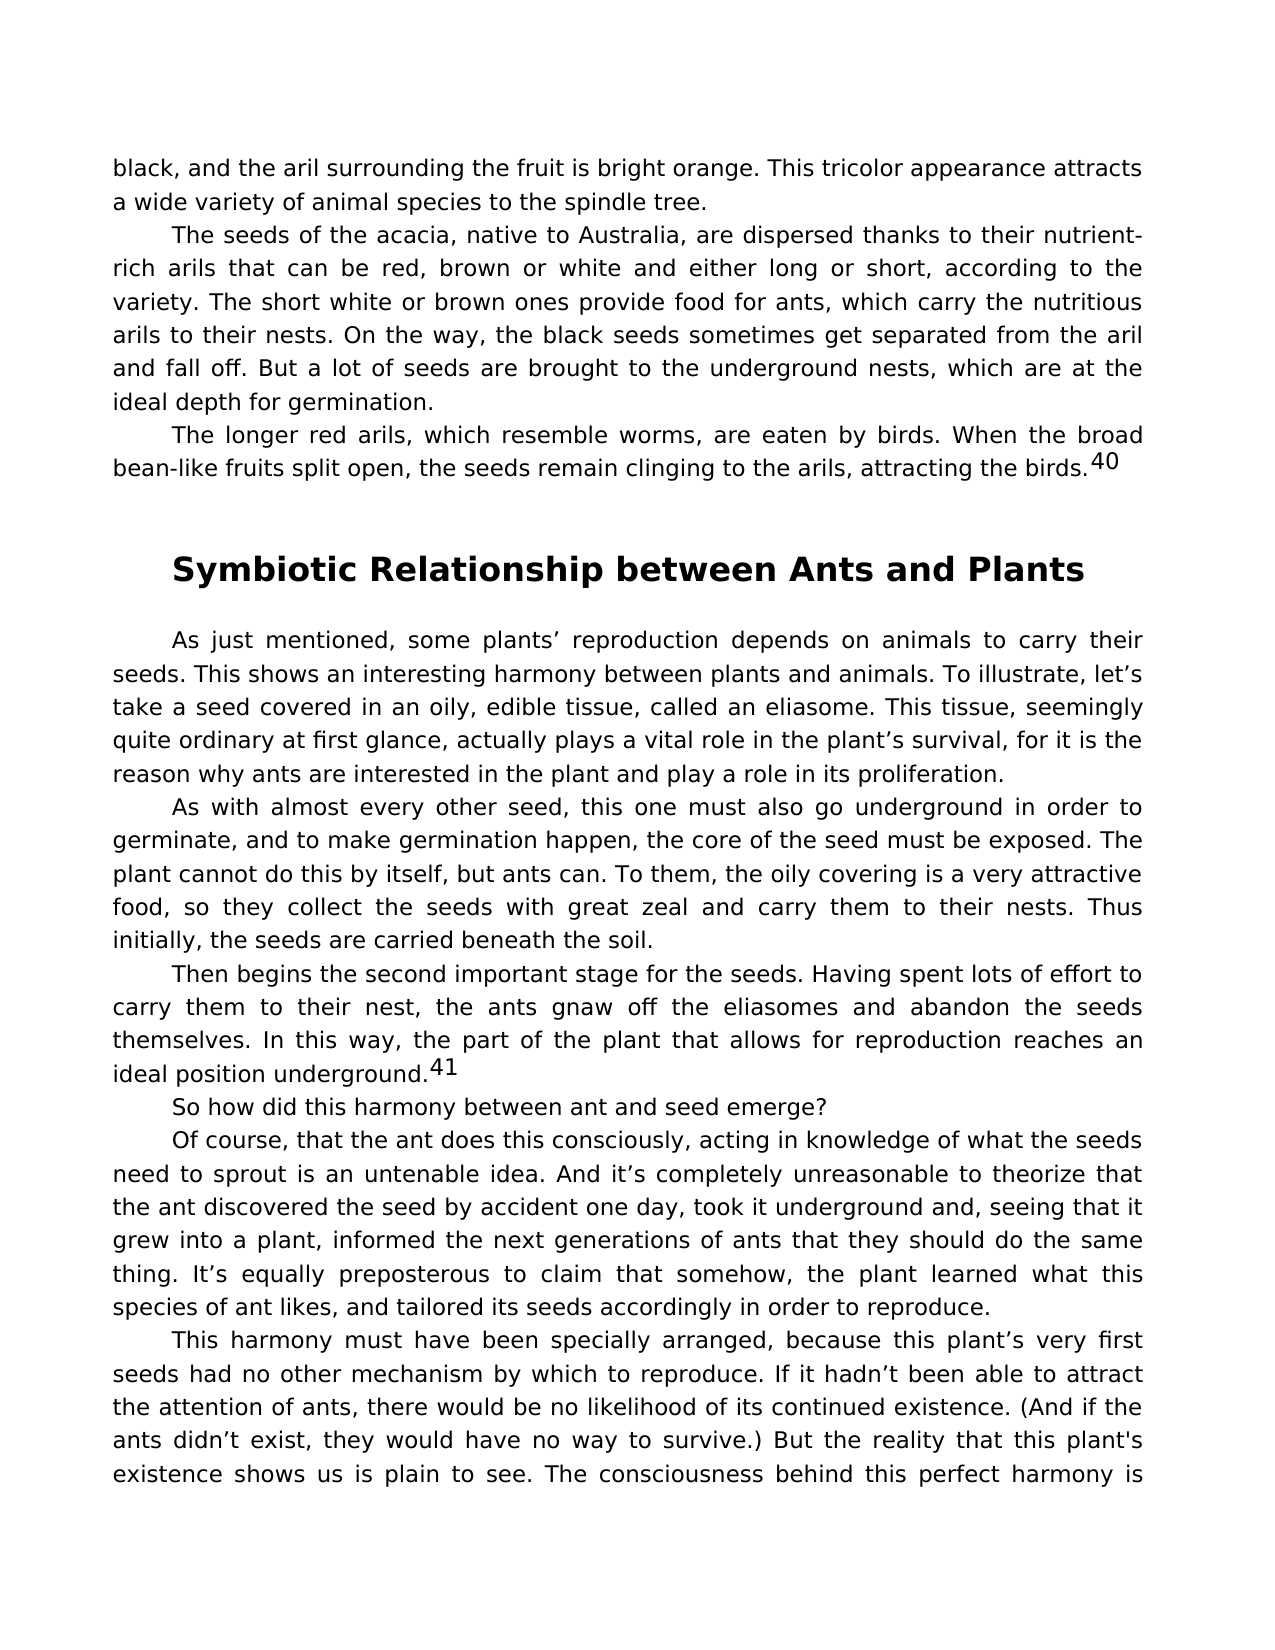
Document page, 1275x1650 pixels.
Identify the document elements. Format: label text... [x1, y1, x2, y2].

text Of course, that the ant does this consciously, acting in knowledge of what the seeds need to sprout is an untenable idea. And it’s completely unreasonable to theorize that the ant discovered the seed by accident one day, took it underground and, seeing that it grew into a plant, informed the next generations of ants that they should do the same thing. It’s equally preposterous to claim that somehow, the plant learned what this species of ant likes, and tailored its seeds accordingly in order to reproduce. [112, 1122, 1145, 1322]
text The seeds of the acacia, native to Australia, are dispersed thanks to their nutrient-rich arils that can be red, brown or white and either long or short, according to the variety. The short white or brown ones provide food for ants, which carry the nutritious arils to their nests. On the way, the black seeds sometimes get separated from the aril and fall off. But a lot of seeds are brought to the underground nests, which are at the ideal depth for germination. [112, 217, 1145, 417]
text This harmony must have been specially arranged, because this plant’s very first seeds had no other mechanism by which to reproduce. If it hadn’t been able to attract the attention of ants, there would be no likelihood of its continued existence. (And if the ants didn’t exist, they would have no way to survive.) But the reality that this plant's existence shows us is plain to see. The consciousness behind this perfect harmony is [112, 1322, 1145, 1489]
text The longer red arils, which resemble worms, are eaten by birds. When the broad bean-like fruits split open, the seeds remain clinging to the arils, attracting the birds.40 [112, 417, 1145, 483]
text So how did this harmony between ant and seed emerge? [112, 1089, 1145, 1122]
text Symbiotic Relationship between Ants and Plants [112, 550, 1145, 589]
text As just mentioned, some plants’ reproduction depends on animals to carry their seeds. This shows an interesting harmony between plants and animals. To illustrate, let’s take a seed covered in an oily, edible tissue, called an eliasome. This tissue, seemingly quite ordinary at first glance, actually plays a vital role in the plant’s survival, for it is the reason why ants are interested in the plant and play a role in its proliferation. [112, 622, 1145, 789]
text black, and the aril surrounding the fruit is bright orange. This tricolor appearance attracts a wide variety of animal species to the spindle tree. [112, 150, 1145, 217]
text Then begins the second important stage for the seeds. Having spent lots of effort to carry them to their nest, the ants gnaw off the eliasomes and abandon the seeds themselves. In this way, the part of the plant that allows for reproduction reaches an ideal position underground.41 [112, 956, 1145, 1089]
text As with almost every other seed, this one must also go underground in order to germinate, and to make germination happen, the core of the seed must be exposed. The plant cannot do this by itself, but ants can. To them, the oily covering is a very attractive food, so they collect the seeds with great zeal and carry them to their nests. Thus initially, the seeds are carried beneath the soil. [112, 789, 1145, 956]
